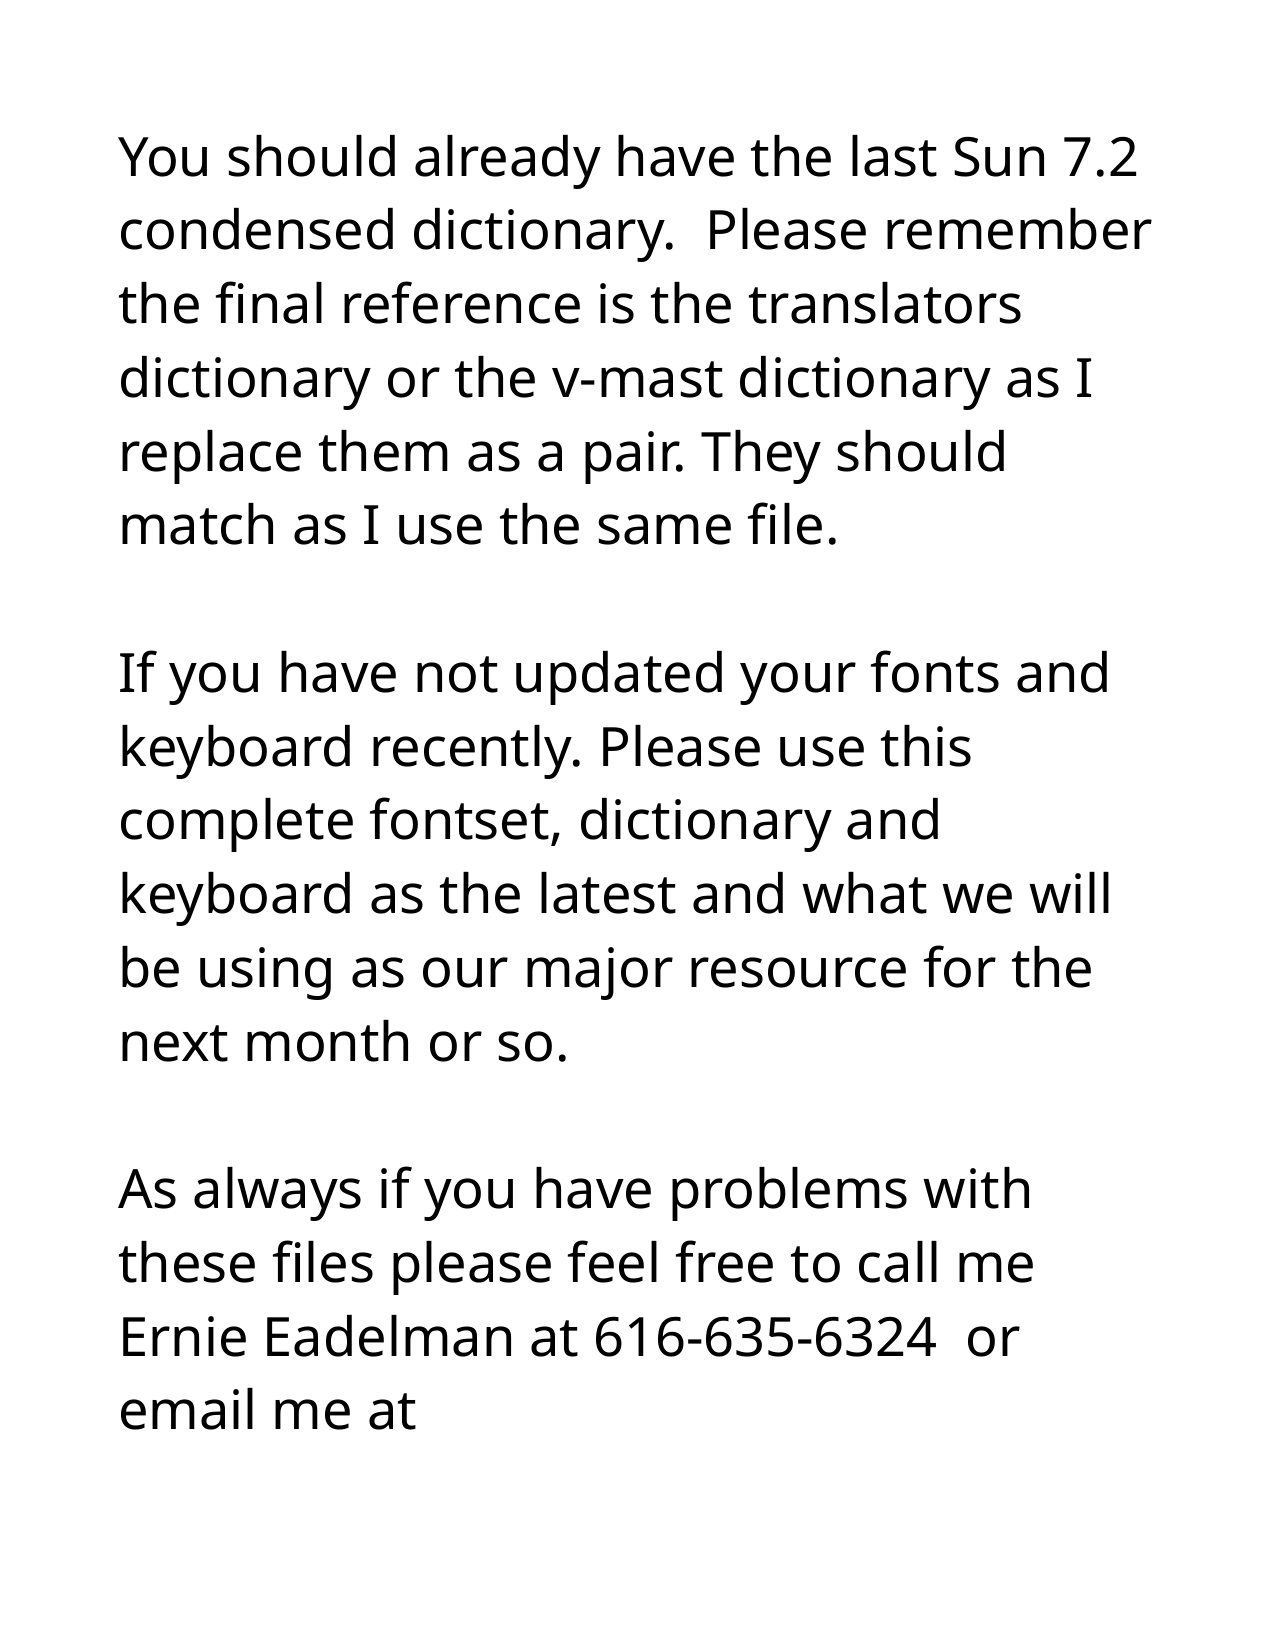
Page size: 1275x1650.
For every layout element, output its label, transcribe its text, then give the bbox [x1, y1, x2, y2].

text You should already have the last Sun 7.2 condensed dictionary. Please remember the final reference is the translators dictionary or the v-mast dictionary as I replace them as a pair. They should match as I use the same file. [118, 118, 1157, 561]
text As always if you have problems with these files please feel free to call me Ernie Eadelman at 616-635-6324 or email me at [118, 1151, 1157, 1446]
text If you have not updated your fonts and keyboard recently. Please use this complete fontset, dictionary and keyboard as the latest and what we will be using as our major resource for the next month or so. [118, 634, 1157, 1077]
